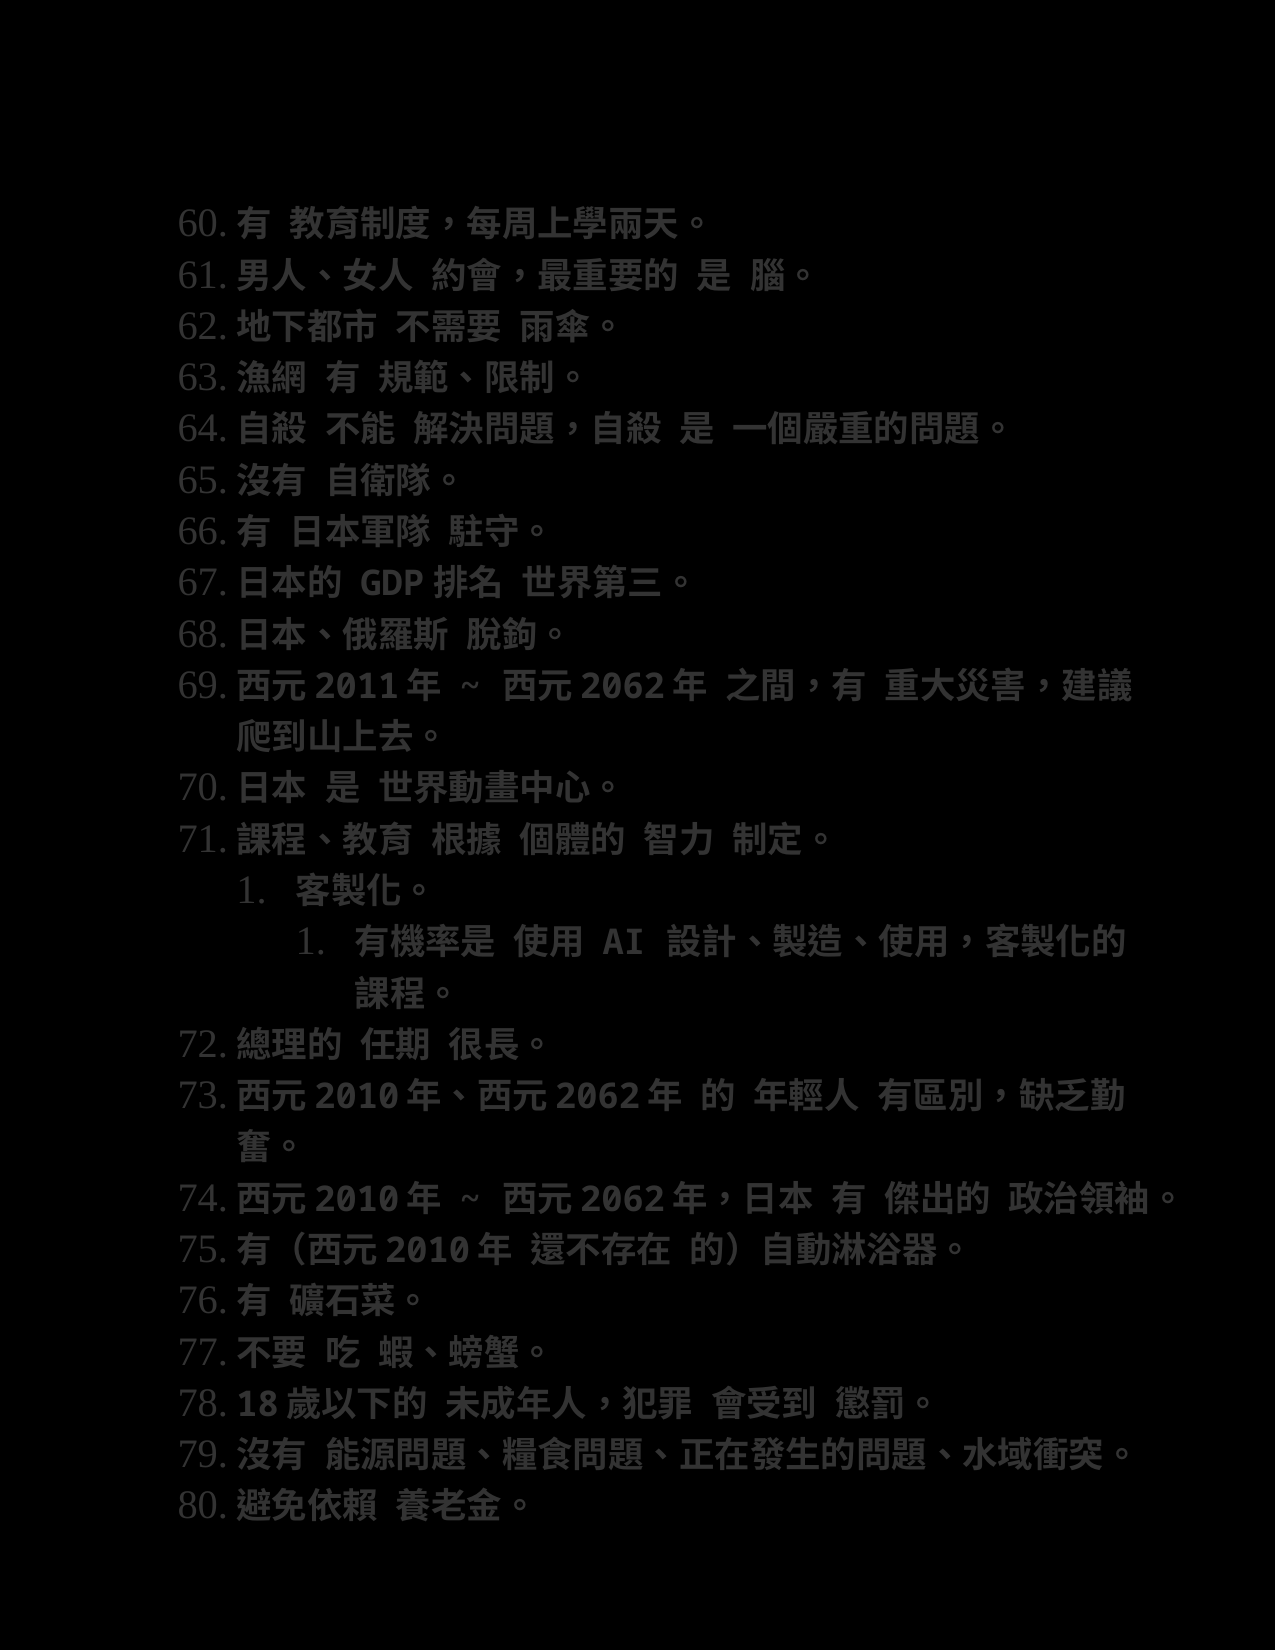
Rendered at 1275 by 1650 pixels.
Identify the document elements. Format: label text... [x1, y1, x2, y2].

list 漁網 有 規範、限制。 [177, 349, 1157, 401]
list 西元2010年、西元2062年 的 年輕人 有區別，缺乏勤奮。 [177, 1067, 1157, 1170]
list 18歲以下的 未成年人，犯罪 會受到 懲罰。 [177, 1375, 1157, 1427]
list 不要 吃 蝦、螃蟹。 [177, 1324, 1157, 1375]
list 課程、教育 根據 個體的 智力 制定。 [177, 811, 1157, 862]
list 西元2010年 ~ 西元2062年，日本 有 傑出的 政治領袖。 [177, 1170, 1157, 1221]
list 日本、俄羅斯 脫鉤。 [177, 606, 1157, 657]
list 有機率是 使用 AI 設計、製造、使用，客製化的 課程。 [295, 913, 1157, 1016]
list 有（西元2010年 還不存在 的）自動淋浴器。 [177, 1221, 1157, 1273]
list 日本 是 世界動畫中心。 [177, 760, 1157, 811]
list 西元2011年 ~ 西元2062年 之間，有 重大災害，建議 爬到山上去。 [177, 657, 1157, 760]
list 沒有 能源問題、糧食問題、正在發生的問題、水域衝突。 [177, 1427, 1157, 1478]
list 避免依賴 養老金。 [177, 1478, 1157, 1529]
list 有 礦石菜。 [177, 1273, 1157, 1324]
list 有 教育制度，每周上學兩天。 [177, 196, 1157, 247]
list 客製化。 [236, 862, 1157, 913]
list 男人、女人 約會，最重要的 是 腦。 [177, 247, 1157, 298]
list 總理的 任期 很長。 [177, 1016, 1157, 1067]
list 自殺 不能 解決問題，自殺 是 一個嚴重的問題。 [177, 401, 1157, 452]
list 沒有 自衛隊。 [177, 452, 1157, 503]
list 地下都市 不需要 雨傘。 [177, 298, 1157, 349]
list 日本的 GDP 排名 世界第三。 [177, 554, 1157, 606]
list 有 日本軍隊 駐守。 [177, 503, 1157, 554]
